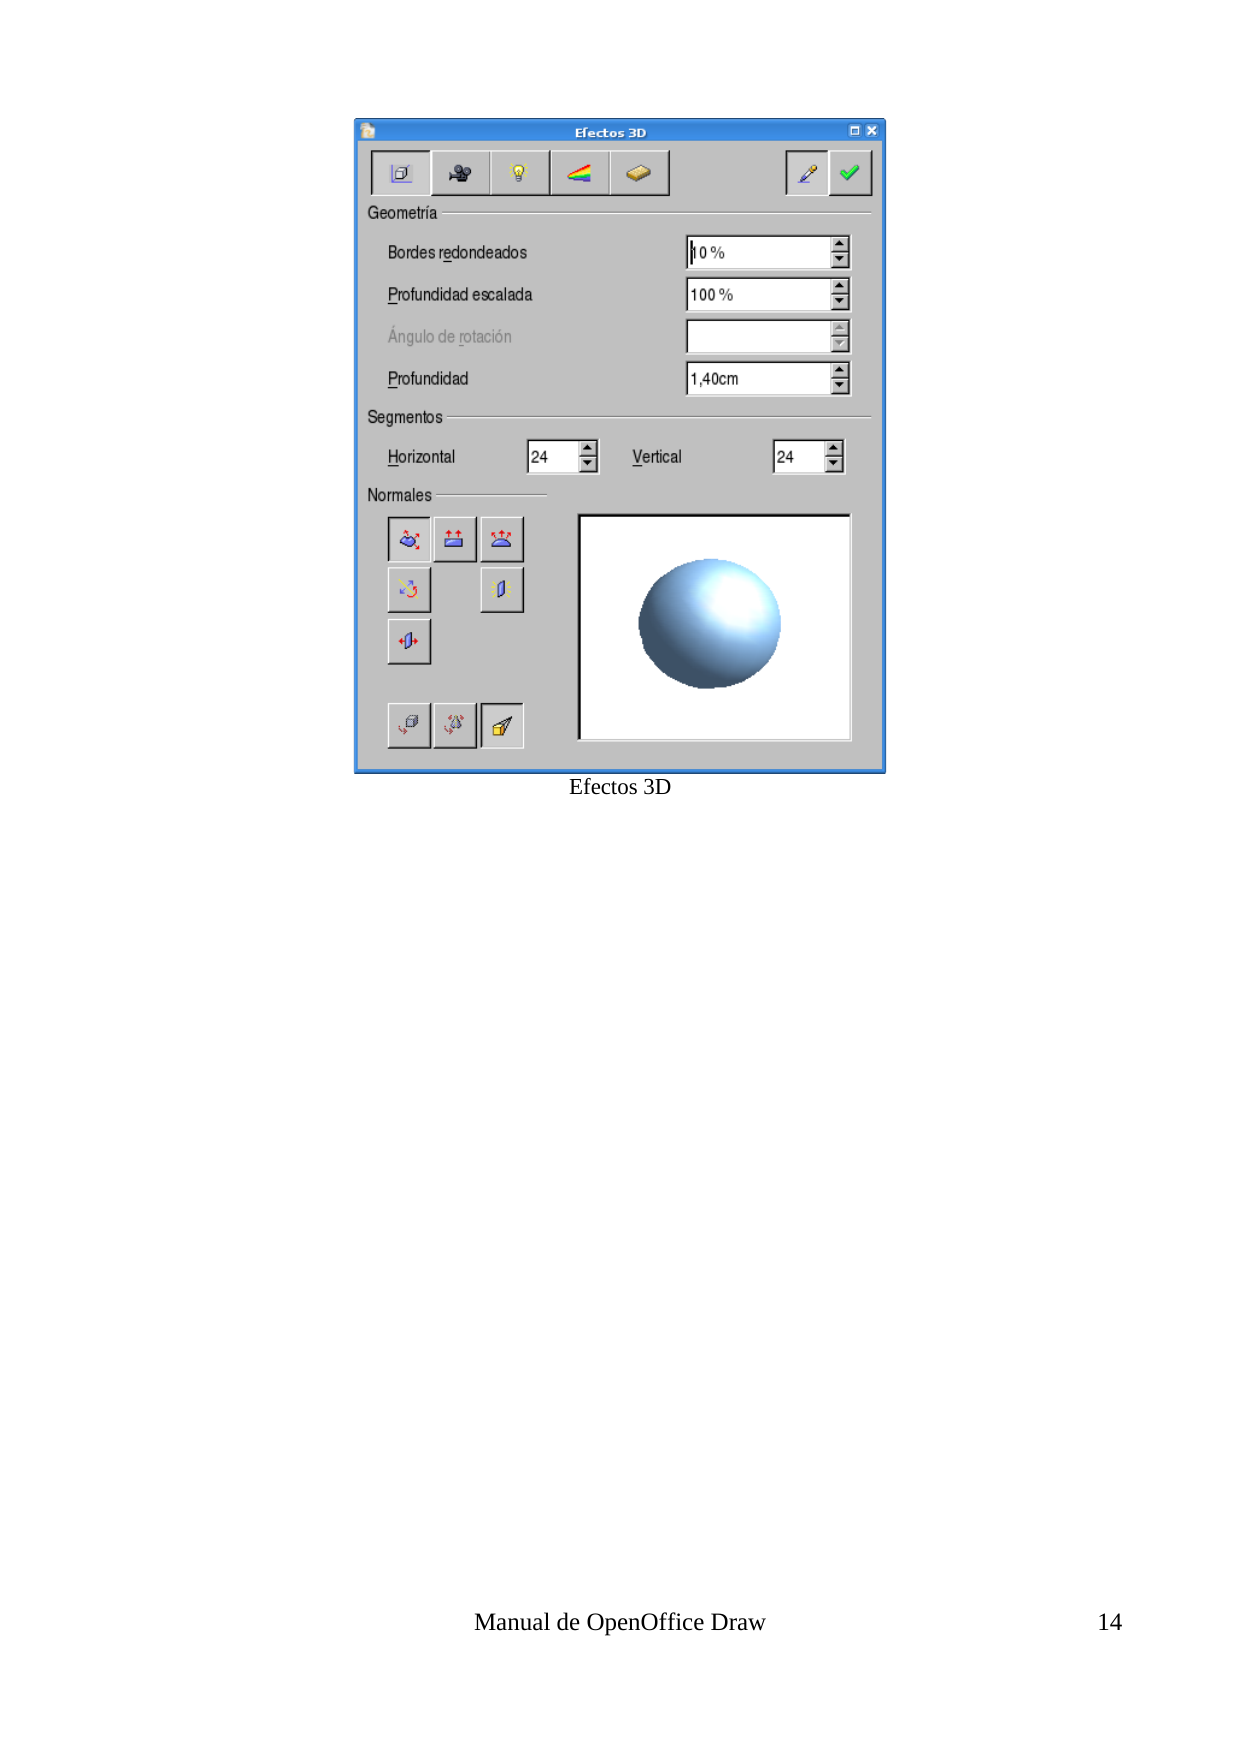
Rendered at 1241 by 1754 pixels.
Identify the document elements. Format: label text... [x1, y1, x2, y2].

text Efectos 3D [118, 118, 1122, 799]
picture [353, 118, 887, 774]
